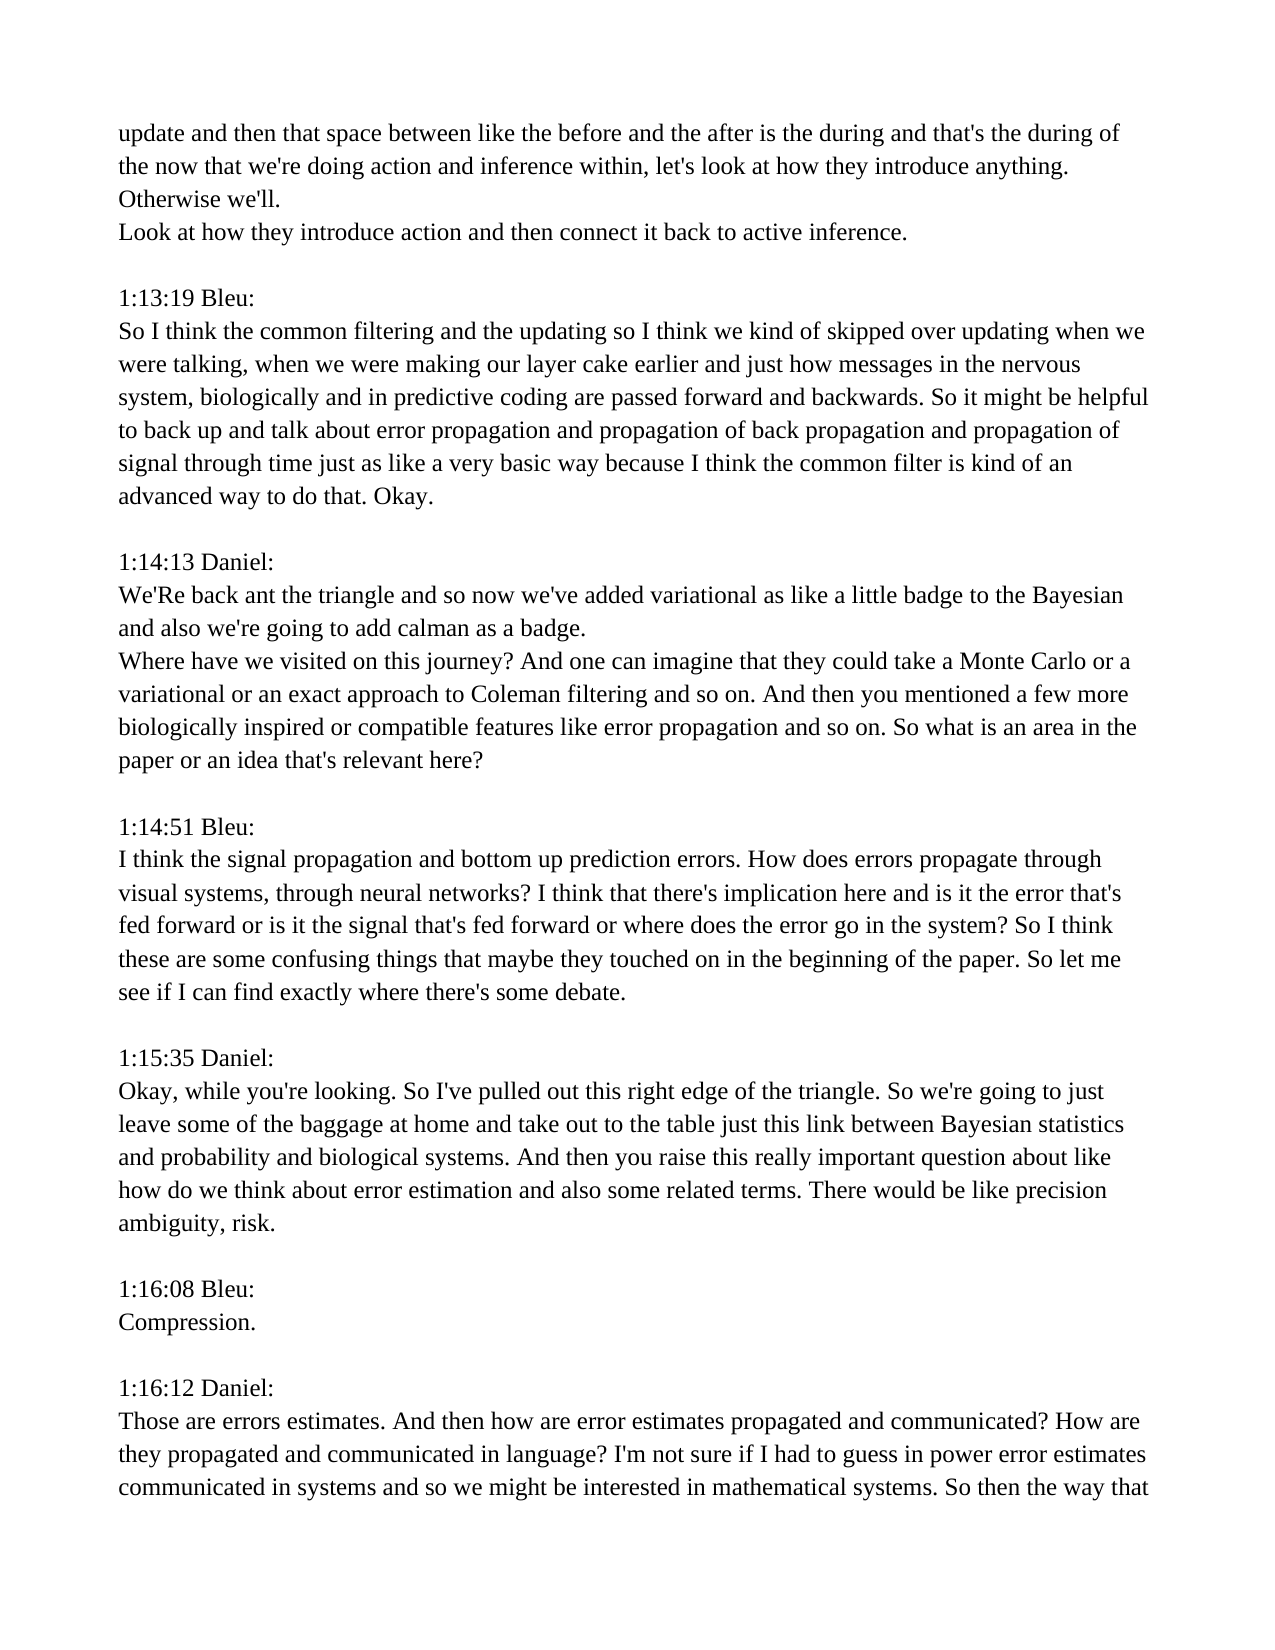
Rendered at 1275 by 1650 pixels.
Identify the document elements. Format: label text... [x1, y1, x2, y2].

text 1:16:08 Bleu: [118, 1274, 1157, 1303]
text 1:13:19 Bleu: [118, 283, 1157, 312]
text Compression. [118, 1307, 1157, 1336]
text So I think the common filtering and the updating so I think we kind of skipped over updating when we were talking, when we were making our layer cake earlier and just how messages in the nervous system, biologically and in predictive coding are passed forward and backwards. So it might be helpful to back up and talk about error propagation and propagation of back propagation and propagation of signal through time just as like a very basic way because I think the common filter is kind of an advanced way to do that. Okay. [118, 316, 1157, 510]
text We'Re back ant the triangle and so now we've added variational as like a little badge to the Bayesian and also we're going to add calman as a badge. [118, 580, 1157, 642]
text Look at how they introduce action and then connect it back to active inference. [118, 217, 1157, 246]
text 1:14:51 Bleu: [118, 812, 1157, 840]
text Okay, while you're looking. So I've pulled out this right edge of the triangle. So we're going to just leave some of the baggage at home and take out to the table just this link between Bayesian statistics and probability and biological systems. And then you raise this really important question about like how do we think about error estimation and also some related terms. There would be like precision ambiguity, risk. [118, 1076, 1157, 1237]
text update and then that space between like the before and the after is the during and that's the during of the now that we're doing action and inference within, let's look at how they introduce anything. Otherwise we'll. [118, 118, 1157, 213]
text I think the signal propagation and bottom up prediction errors. How does errors propagate through visual systems, through neural networks? I think that there's implication here and is it the error that's fed forward or is it the signal that's fed forward or where does the error go in the system? So I think these are some confusing things that maybe they touched on in the beginning of the paper. So let me see if I can find exactly where there's some debate. [118, 844, 1157, 1005]
text 1:14:13 Daniel: [118, 547, 1157, 576]
text Where have we visited on this journey? And one can imagine that they could take a Monte Carlo or a variational or an exact approach to Coleman filtering and so on. And then you mentioned a few more biologically inspired or compatible features like error propagation and so on. So what is an area in the paper or an idea that's relevant here? [118, 646, 1157, 774]
text Those are errors estimates. And then how are error estimates propagated and communicated? How are they propagated and communicated in language? I'm not sure if I had to guess in power error estimates communicated in systems and so we might be interested in mathematical systems. So then the way that [118, 1406, 1157, 1501]
text 1:15:35 Daniel: [118, 1043, 1157, 1071]
text 1:16:12 Daniel: [118, 1373, 1157, 1402]
